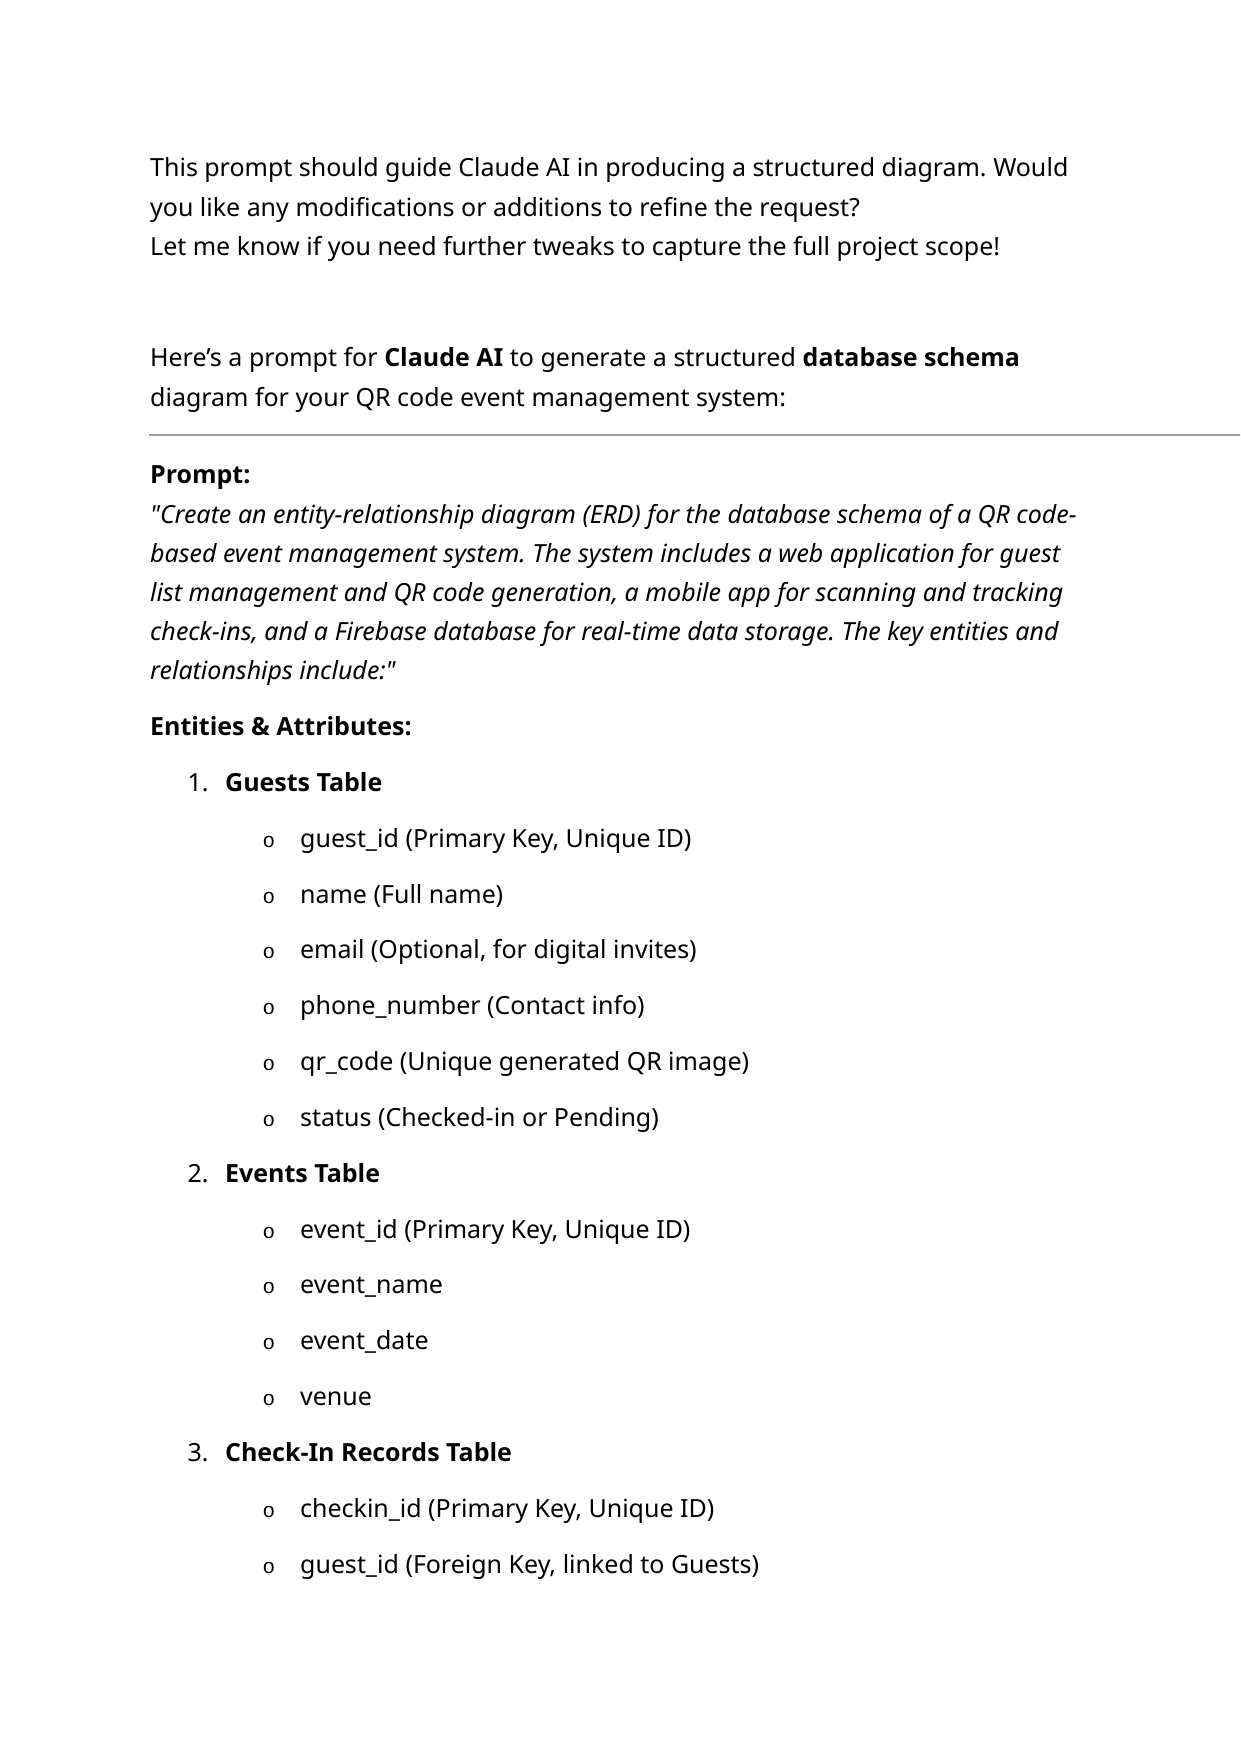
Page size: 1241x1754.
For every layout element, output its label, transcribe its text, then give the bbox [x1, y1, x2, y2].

list Guests Table [187, 764, 1090, 799]
list email (Optional, for digital invites) [262, 932, 1090, 966]
list Check-In Records Table [187, 1434, 1090, 1469]
list name (Full name) [262, 876, 1090, 910]
text Entities & Attributes: [150, 709, 1090, 743]
text This prompt should guide Claude AI in producing a structured diagram. Would you like any modifications or additions to refine the request? Let me know if you need further tweaks to capture the full project scope! [150, 150, 1090, 262]
list checkin_id (Primary Key, Unique ID) [262, 1490, 1090, 1524]
list venue [262, 1379, 1090, 1413]
list event_name [262, 1267, 1090, 1301]
text Here’s a prompt for Claude AI to generate a structured database schema diagram for your QR code event management system: [150, 340, 1090, 413]
list qr_code (Unique generated QR image) [262, 1044, 1090, 1078]
list phone_number (Contact info) [262, 988, 1090, 1022]
list event_date [262, 1323, 1090, 1357]
list Events Table [187, 1155, 1090, 1189]
list guest_id (Foreign Key, linked to Guests) [262, 1546, 1090, 1580]
text Prompt: "Create an entity-relationship diagram (ERD) for the database schema of a QR code-based event management system. The system includes a web application for guest list management and QR code generation, a mobile app for scanning and tracking check-ins, and a Firebase database for real-time data storage. The key entities and relationships include:" [150, 457, 1090, 687]
list status (Checked-in or Pending) [262, 1099, 1090, 1134]
list event_id (Primary Key, Unique ID) [262, 1211, 1090, 1245]
list guest_id (Primary Key, Unique ID) [262, 820, 1090, 854]
